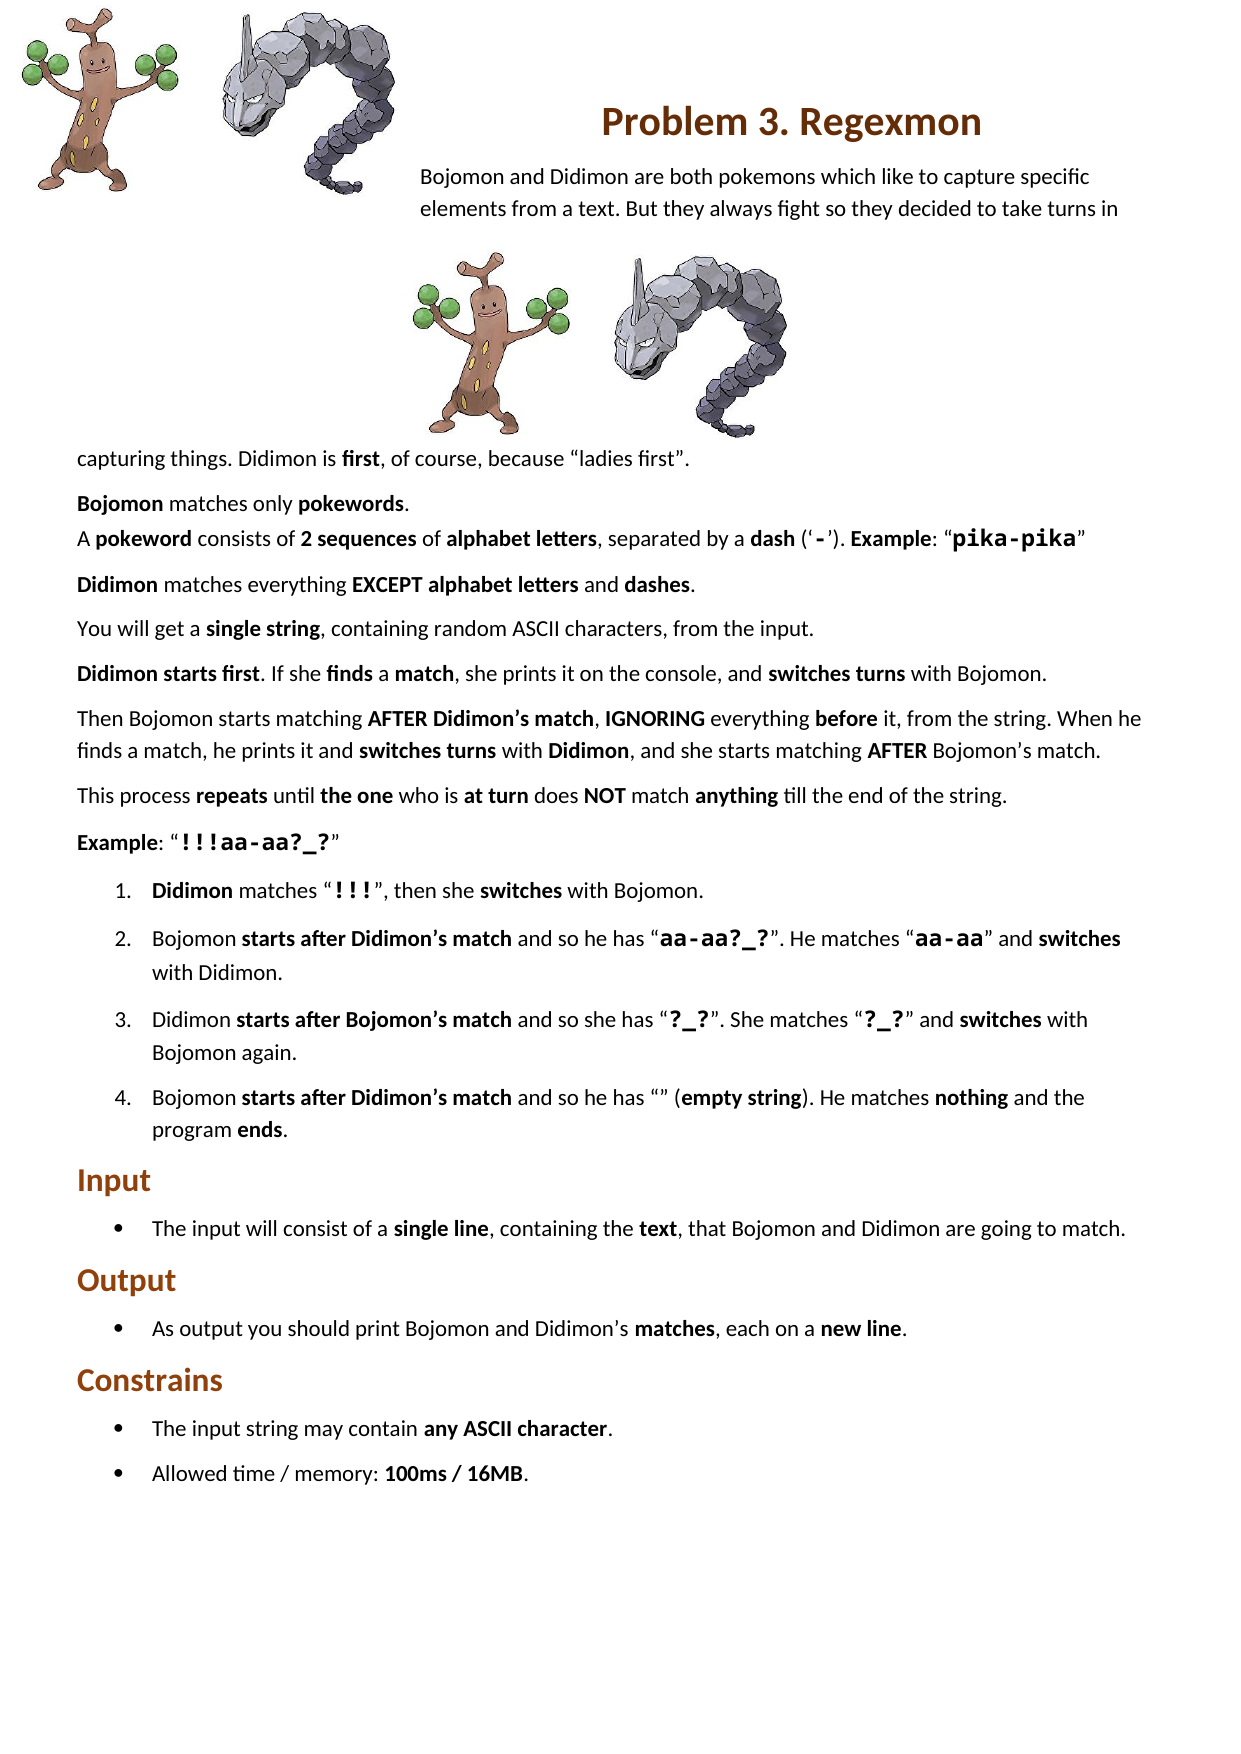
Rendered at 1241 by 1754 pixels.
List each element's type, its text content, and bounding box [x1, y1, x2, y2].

subtitle Output [77, 1259, 1163, 1300]
list Bojomon starts after Didimon’s match and so he has “aa-aa?_?”. He matches “aa-aa” and switches with Didimon. [114, 922, 1163, 986]
text Example: “!!!aa-aa?_?” [77, 826, 1163, 857]
text Didimon starts first. If she finds a match, she prints it on the console, and switches turns with Bojomon. [77, 659, 1163, 687]
list The input string may contain any ASCII character. [114, 1414, 1163, 1442]
list Bojomon starts after Didimon’s match and so he has “” (empty string). He matches nothing and the program ends. [114, 1083, 1163, 1143]
text Then Bojomon starts matching AFTER Didimon’s match, IGNORING everything before it, from the string. When he finds a match, he prints it and switches turns with Didimon, and she starts matching AFTER Bojomon’s match. [77, 704, 1163, 764]
list Didimon starts after Bojomon’s match and so she has “?_?”. She matches “?_?” and switches with Bojomon again. [114, 1002, 1163, 1066]
list Allowed time / memory: 100ms / 16MB. [114, 1459, 1163, 1487]
text This process repeats until the one who is at turn does NOT match anything till the end of the string. [77, 781, 1163, 809]
subtitle Problem 3. Regexmon [420, 95, 1163, 146]
text Bojomon matches only pokewords. A pokeword consists of 2 sequences of alphabet letters, separated by a dash (‘-’). Example: “pika-pika” [77, 489, 1163, 553]
text Didimon matches everything EXCEPT alphabet letters and dashes. [77, 570, 1163, 598]
list The input will consist of a single line, containing the text, that Bojomon and Didimon are going to match. [114, 1214, 1163, 1243]
text You will get a single string, containing random ASCII characters, from the input. [77, 614, 1163, 643]
picture [0, 0, 420, 201]
list As output you should print Bojomon and Didimon’s matches, each on a new line. [114, 1314, 1163, 1342]
subtitle Constrains [77, 1359, 1163, 1400]
picture [391, 243, 812, 444]
list Didimon matches “!!!”, then she switches with Bojomon. [114, 874, 1163, 905]
subtitle Input [77, 1159, 1163, 1200]
text Bojomon and Didimon are both pokemons which like to capture specific elements from a text. But they always fight so they decided to take turns in capturing things. Didimon is first, of course, because “ladies first”. [77, 162, 1163, 472]
